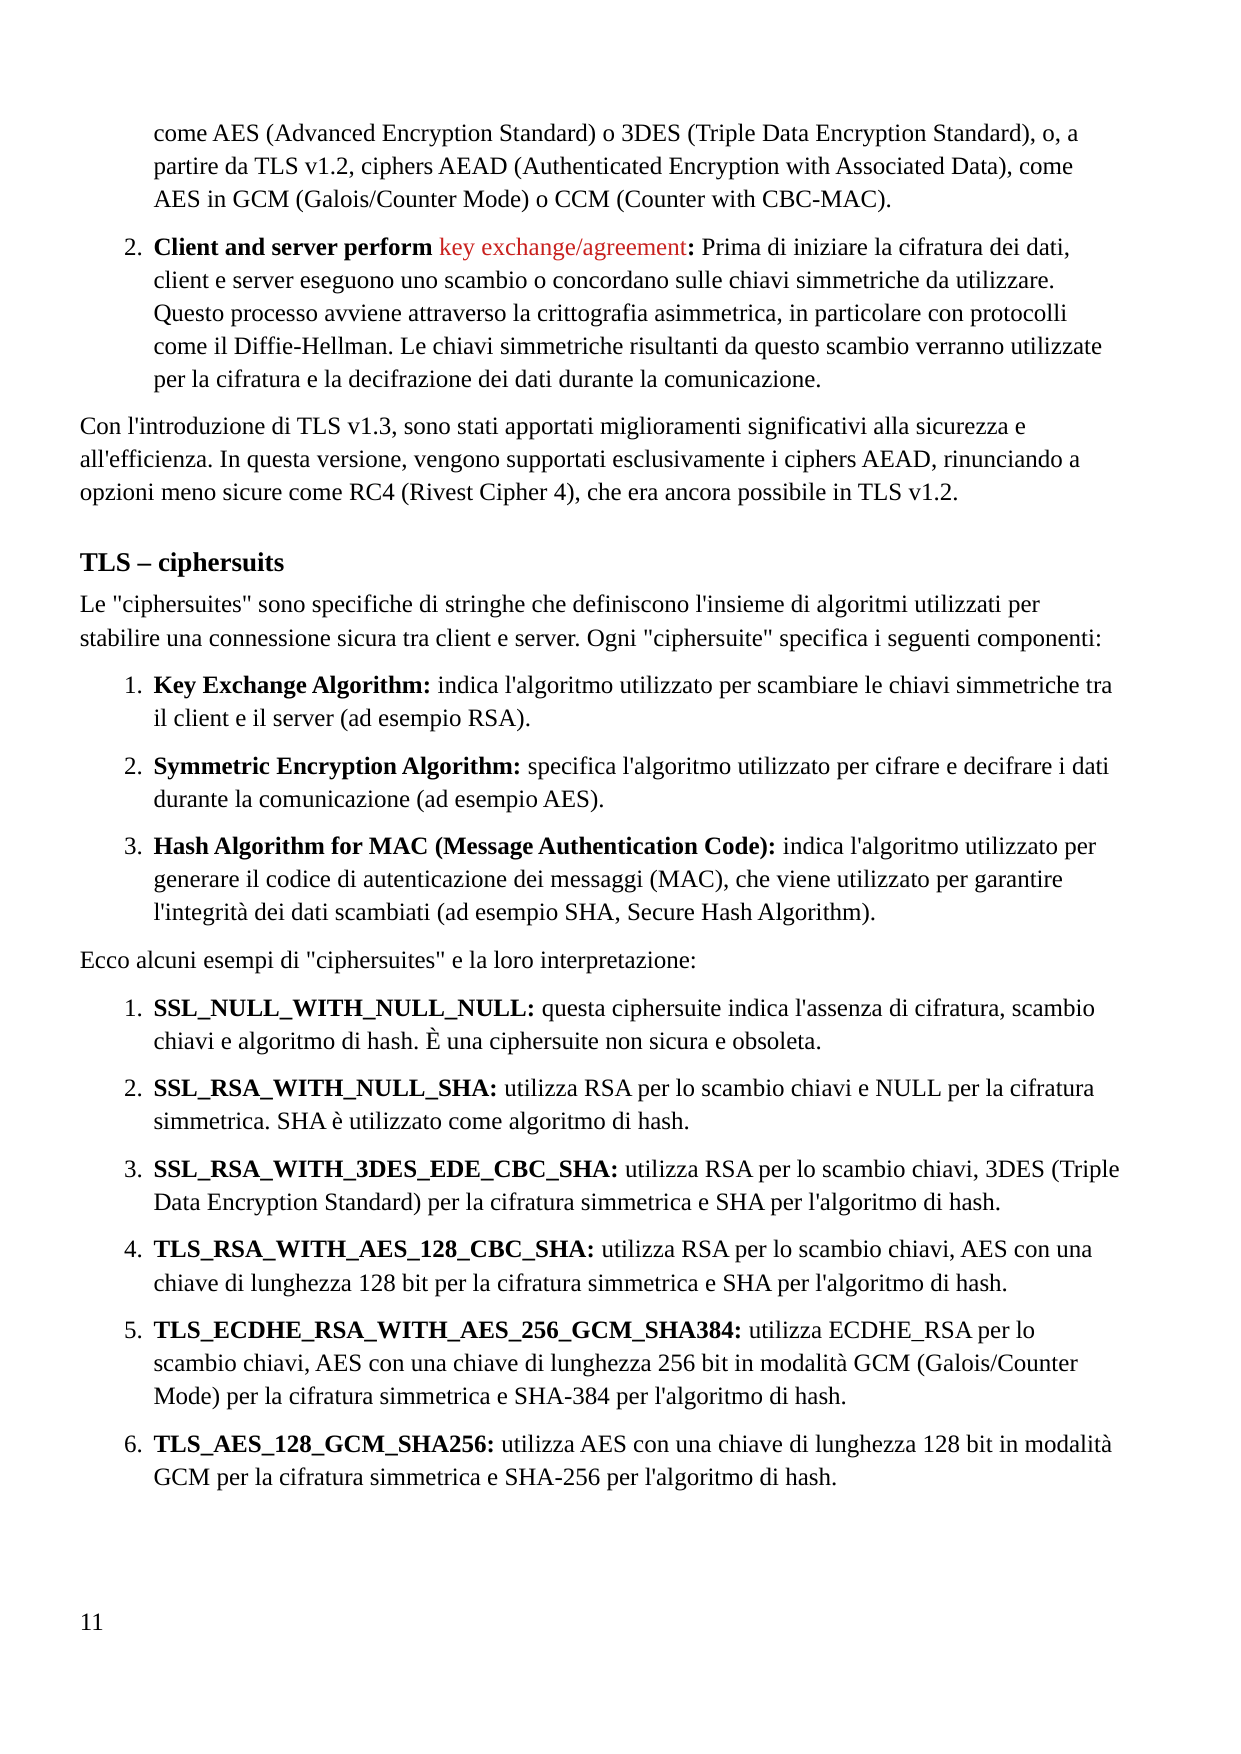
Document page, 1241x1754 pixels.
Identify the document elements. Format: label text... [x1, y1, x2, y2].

list SSL_NULL_WITH_NULL_NULL: questa ciphersuite indica l'assenza di cifratura, scambio chiavi e algoritmo di hash. È una ciphersuite non sicura e obsoleta. [124, 993, 1122, 1054]
text Con l'introduzione di TLS v1.3, sono stati apportati miglioramenti significativi alla sicurezza e all'efficienza. In questa versione, vengono supportati esclusivamente i ciphers AEAD, rinunciando a opzioni meno sicure come RC4 (Rivest Cipher 4), che era ancora possibile in TLS v1.2. [79, 411, 1122, 506]
list Hash Algorithm for MAC (Message Authentication Code): indica l'algoritmo utilizzato per generare il codice di autenticazione dei messaggi (MAC), che viene utilizzato per garantire l'integrità dei dati scambiati (ad esempio SHA, Secure Hash Algorithm). [124, 831, 1122, 926]
list TLS_ECDHE_RSA_WITH_AES_256_GCM_SHA384: utilizza ECDHE_RSA per lo scambio chiavi, AES con una chiave di lunghezza 256 bit in modalità GCM (Galois/Counter Mode) per la cifratura simmetrica e SHA-384 per l'algoritmo di hash. [124, 1315, 1122, 1410]
subtitle TLS – ciphersuits [79, 546, 1122, 577]
list come AES (Advanced Encryption Standard) o 3DES (Triple Data Encryption Standard), o, a partire da TLS v1.2, ciphers AEAD (Authenticated Encryption with Associated Data), come AES in GCM (Galois/Counter Mode) o CCM (Counter with CBC-MAC). [124, 118, 1122, 213]
list TLS_RSA_WITH_AES_128_CBC_SHA: utilizza RSA per lo scambio chiavi, AES con una chiave di lunghezza 128 bit per la cifratura simmetrica e SHA per l'algoritmo di hash. [124, 1234, 1122, 1296]
list TLS_AES_128_GCM_SHA256: utilizza AES con una chiave di lunghezza 128 bit in modalità GCM per la cifratura simmetrica e SHA-256 per l'algoritmo di hash. [124, 1429, 1122, 1491]
list Key Exchange Algorithm: indica l'algoritmo utilizzato per scambiare le chiavi simmetriche tra il client e il server (ad esempio RSA). [124, 670, 1122, 732]
text Ecco alcuni esempi di "ciphersuites" e la loro interpretazione: [79, 945, 1122, 974]
list SSL_RSA_WITH_NULL_SHA: utilizza RSA per lo scambio chiavi e NULL per la cifratura simmetrica. SHA è utilizzato come algoritmo di hash. [124, 1073, 1122, 1135]
list SSL_RSA_WITH_3DES_EDE_CBC_SHA: utilizza RSA per lo scambio chiavi, 3DES (Triple Data Encryption Standard) per la cifratura simmetrica e SHA per l'algoritmo di hash. [124, 1154, 1122, 1216]
list Symmetric Encryption Algorithm: specifica l'algoritmo utilizzato per cifrare e decifrare i dati durante la comunicazione (ad esempio AES). [124, 751, 1122, 813]
text Le "ciphersuites" sono specifiche di stringhe che definiscono l'insieme di algoritmi utilizzati per stabilire una connessione sicura tra client e server. Ogni "ciphersuite" specifica i seguenti componenti: [79, 589, 1122, 651]
list Client and server perform key exchange/agreement: Prima di iniziare la cifratura dei dati, client e server eseguono uno scambio o concordano sulle chiavi simmetriche da utilizzare. Questo processo avviene attraverso la crittografia asimmetrica, in particolare con protocolli come il Diffie-Hellman. Le chiavi simmetriche risultanti da questo scambio verranno utilizzate per la cifratura e la decifrazione dei dati durante la comunicazione. [124, 232, 1122, 393]
